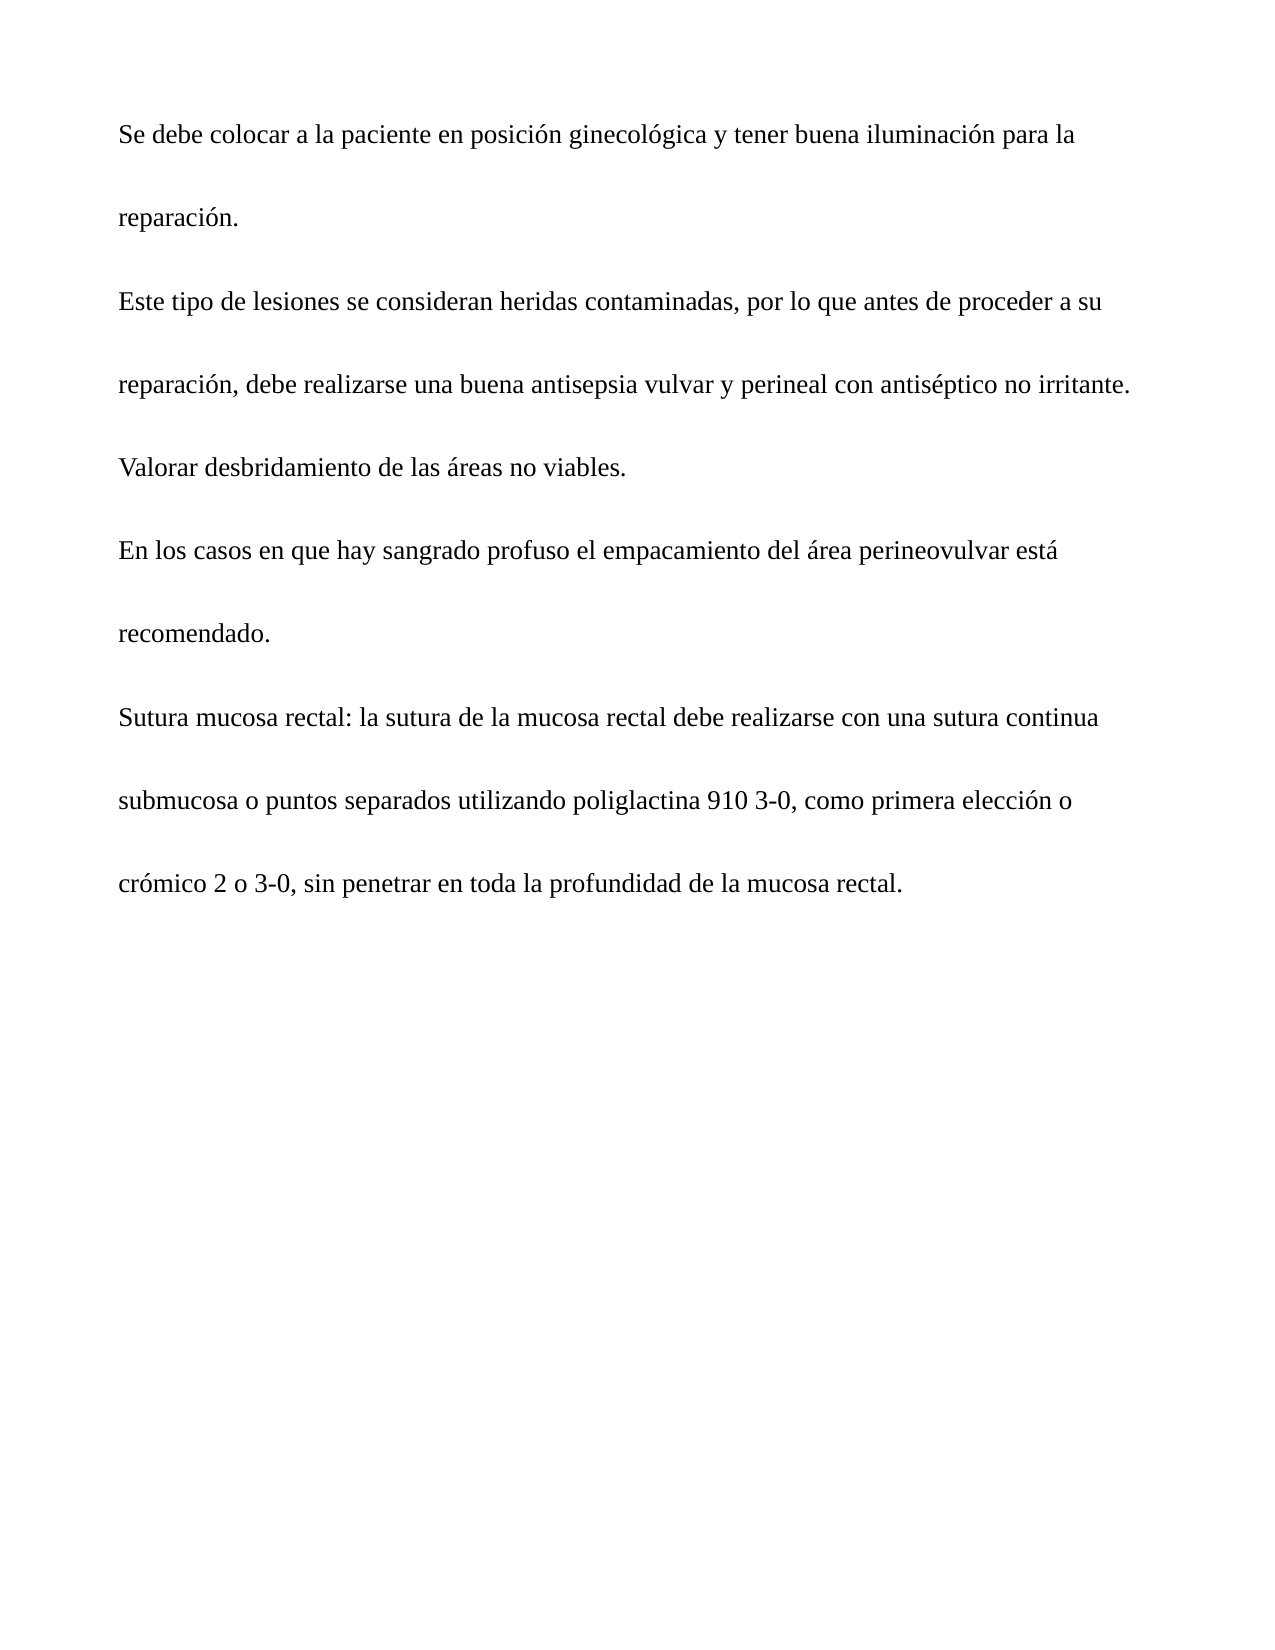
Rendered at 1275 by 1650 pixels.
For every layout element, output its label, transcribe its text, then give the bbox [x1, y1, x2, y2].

text Valorar desbridamiento de las áreas no viables. [118, 451, 1157, 482]
text Se debe colocar a la paciente en posición ginecológica y tener buena iluminación para la [118, 118, 1157, 149]
text submucosa o puntos separados utilizando poliglactina 910 3-0, como primera elección o [118, 784, 1157, 815]
text crómico 2 o 3-0, sin penetrar en toda la profundidad de la mucosa rectal. [118, 867, 1157, 898]
text recomendado. [118, 617, 1157, 649]
text En los casos en que hay sangrado profuso el empacamiento del área perineovulvar está [118, 534, 1157, 565]
text Sutura mucosa rectal: la sutura de la mucosa rectal debe realizarse con una sutura continua [118, 701, 1157, 732]
text reparación, debe realizarse una buena antisepsia vulvar y perineal con antiséptico no irritante. [118, 368, 1157, 399]
text reparación. [118, 201, 1157, 232]
text Este tipo de lesiones se consideran heridas contaminadas, por lo que antes de proceder a su [118, 284, 1157, 316]
